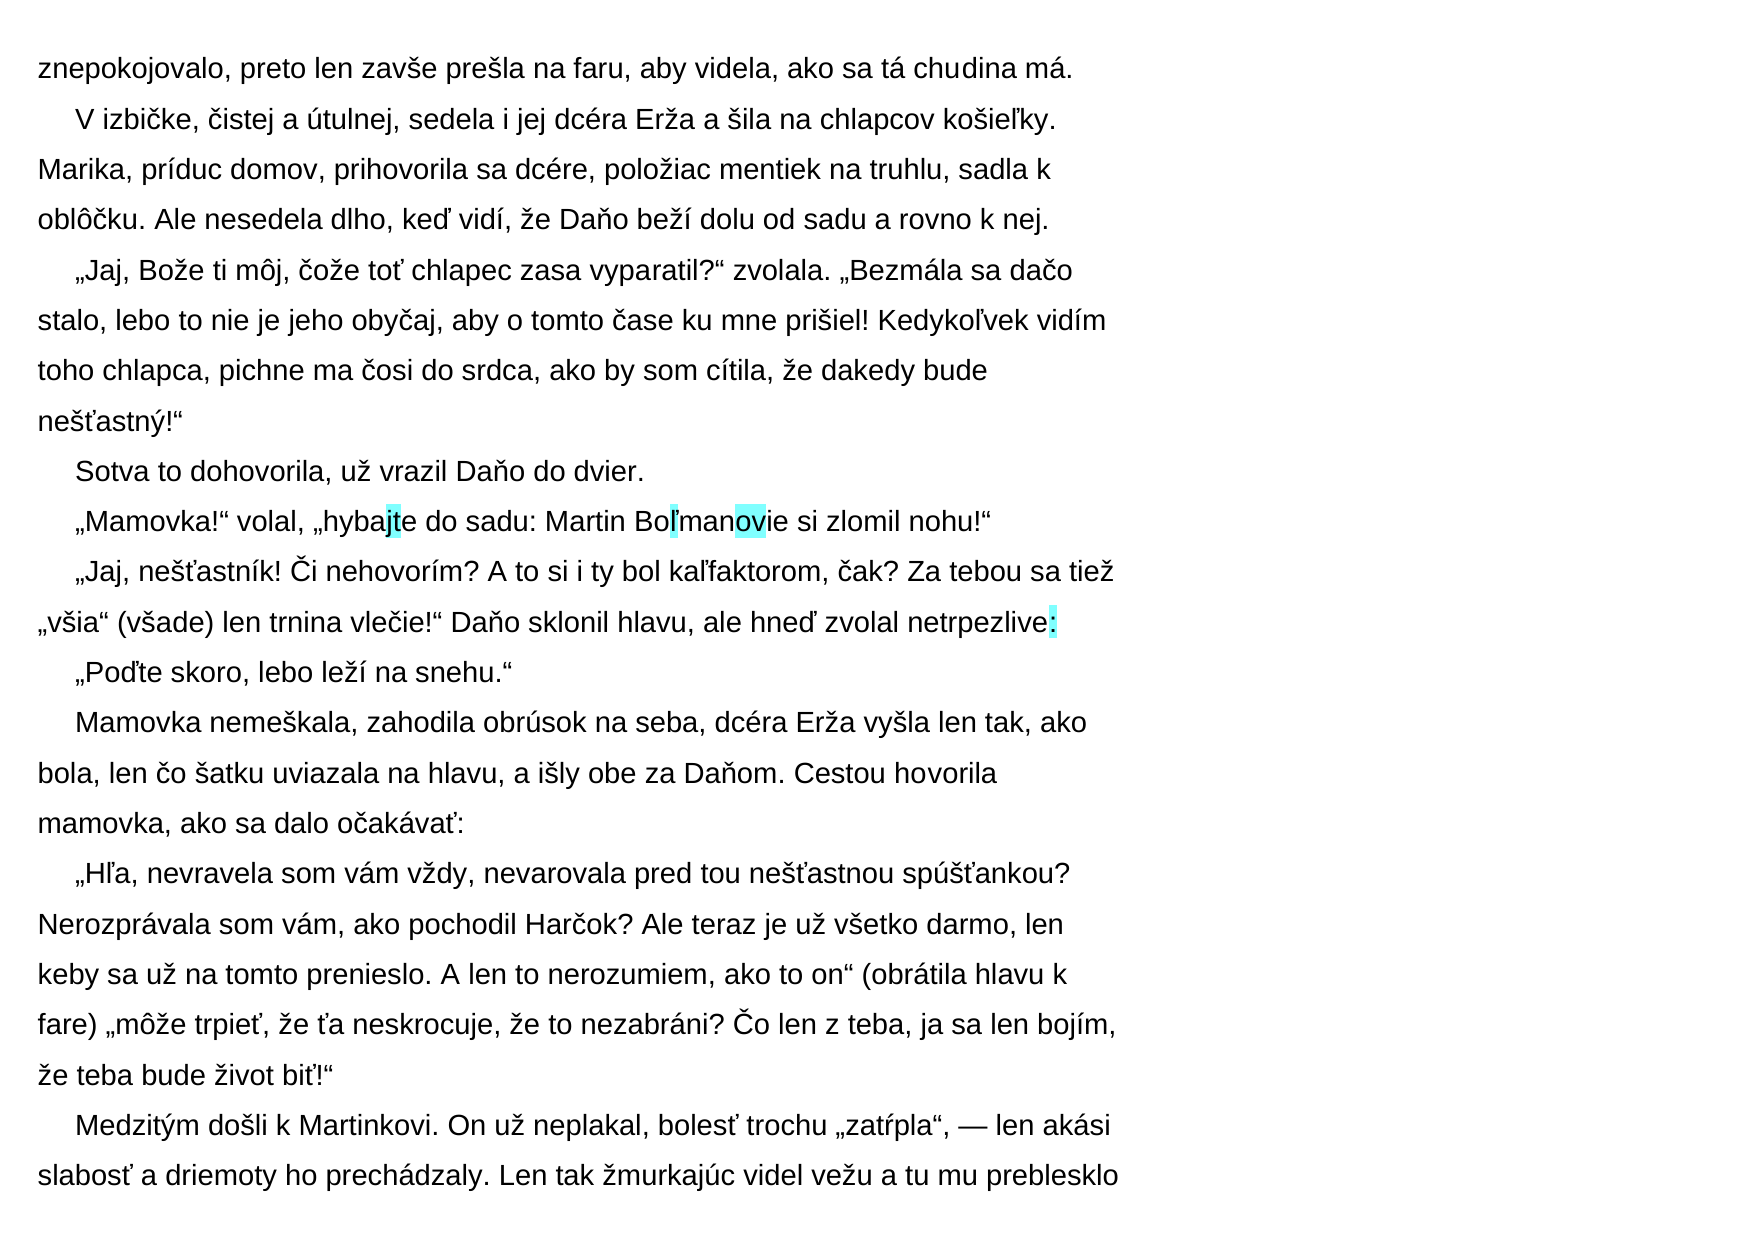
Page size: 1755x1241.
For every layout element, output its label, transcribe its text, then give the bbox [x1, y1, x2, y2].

text „Jaj, nešťastník! Či nehovorím? A to si i ty bol kaľfaktorom, čak? Za tebou sa tiež „všia“ (vša­de) len trnina vlečie!“ Daňo sklonil hlavu, ale hneď zvolal netrpezlive: [37, 554, 1130, 638]
text „Jaj, Bože ti môj, čože toť chlapec zasa vypa­ratil?“ zvolala. „Bezmála sa dačo stalo, lebo to nie je jeho obyčaj, aby o tomto čase ku mne prišiel! Kedykoľvek vidím toho chlapca, pichne ma čosi do srdca, ako by som cítila, že dakedy bude nešťastný!“ [37, 253, 1130, 437]
text V izbičke, čistej a útulnej, sedela i jej dcéra Erža a šila na chlapcov košieľky. Marika, príduc domov, prihovorila sa dcére, položiac mentiek na truhlu, sadla k oblôčku. Ale nesedela dlho, keď vidí, že Daňo beží dolu od sadu a rovno k nej. [37, 102, 1130, 236]
text „Poďte skoro, lebo leží na snehu.“ [37, 655, 1130, 689]
text Sotva to dohovorila, už vrazil Daňo do dvier. [37, 454, 1130, 487]
text Mamovka nemeškala, zahodila obrúsok na seba, dcéra Erža vyšla len tak, ako bola, len čo šatku uviazala na hlavu, a išly obe za Daňom. Cestou ho­vorila mamovka, ako sa dalo očakávať: [37, 705, 1130, 839]
text „Hľa, nevravela som vám vždy, nevarovala pred tou nešťastnou spúšťankou? Nerozprávala som vám, ako pochodil Harčok? Ale teraz je už všetko darmo, len keby sa už na tomto prenieslo. A len to nerozumiem, ako to on“ (obrátila hlavu k fare) „môže trpieť, že ťa neskrocuje, že to nezabráni? Čo len z teba, ja sa len bojím, že teba bude život biť!“ [37, 856, 1130, 1091]
text Medzitým došli k Martinkovi. On už neplakal, bolesť trochu „zatŕpla“, — len akási slabosť a drie­moty ho prechádzaly. Len tak žmurkajúc videl vežu a tu mu preblesklo [37, 1108, 1130, 1192]
text „Mamovka!“ volal, „hybajte do sadu: Martin Boľmanovie si zlomil nohu!“ [37, 504, 1130, 538]
text znepokojovalo, preto len zavše prešla na faru, aby videla, ako sa tá chu­dina má. [37, 51, 1130, 85]
